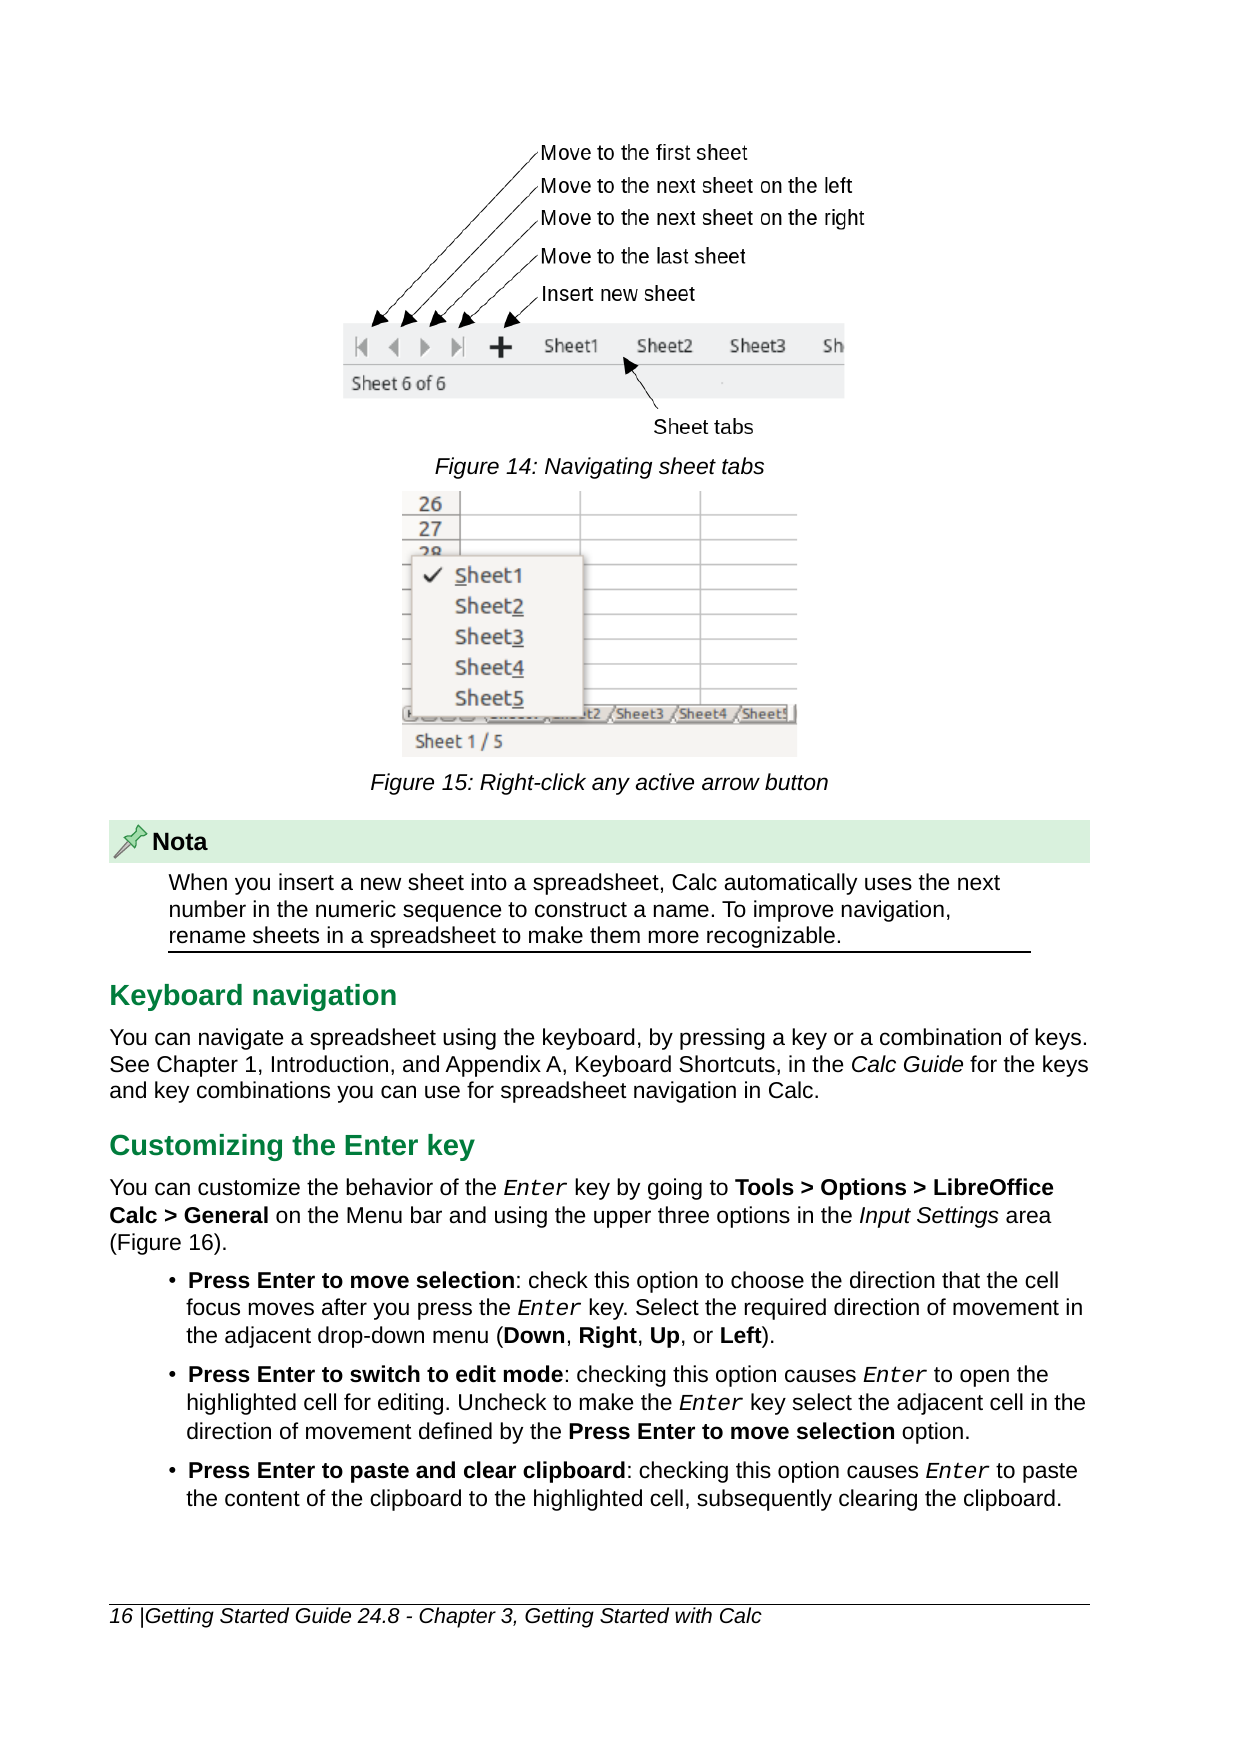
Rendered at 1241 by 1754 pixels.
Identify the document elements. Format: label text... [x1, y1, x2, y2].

list Press Enter to move selection: check this option to choose the direction that the cell focus moves after you press the Enter key. Select the required direction of movement in the adjacent drop-down menu (Down, Right, Up, or Left). [168, 1267, 1090, 1348]
text Figure 14: Navigating sheet tabs [331, 453, 868, 479]
list You can customize the behavior of the Enter key by going to Tools > Options > LibreOffice Calc > General on the Menu bar and using the upper three options in the Input Settings area (Figure 16). [109, 1174, 1090, 1255]
text Figure 15: Right-click any active arrow button [370, 769, 829, 795]
list Press Enter to paste and clear clipboard: checking this option causes Enter to paste the content of the clipboard to the highlighted cell, subsequently clearing the clipboard. [168, 1457, 1090, 1511]
text You can navigate a spreadsheet using the keyboard, by pressing a key or a combination of keys. See Chapter 1, Introduction, and Appendix A, Keyboard Shortcuts, in the Calc Guide for the keys and key combinations you can use for spreadsheet navigation in Calc. [109, 1024, 1090, 1103]
subtitle Keyboard navigation [109, 978, 1090, 1012]
list Press Enter to switch to edit mode: checking this option causes Enter to open the highlighted cell for editing. Uncheck to make the Enter key select the adjacent cell in the direction of movement defined by the Press Enter to move selection option. [168, 1361, 1090, 1444]
subtitle Nota [109, 820, 1090, 863]
picture [331, 121, 868, 441]
picture [402, 491, 798, 757]
subtitle Customizing the Enter key [109, 1128, 1090, 1162]
text When you insert a new sheet into a spreadsheet, Calc automatically uses the next number in the numeric sequence to construct a name. To improve navigation, rename sheets in a spreadsheet to make them more recognizable. [168, 869, 1031, 951]
